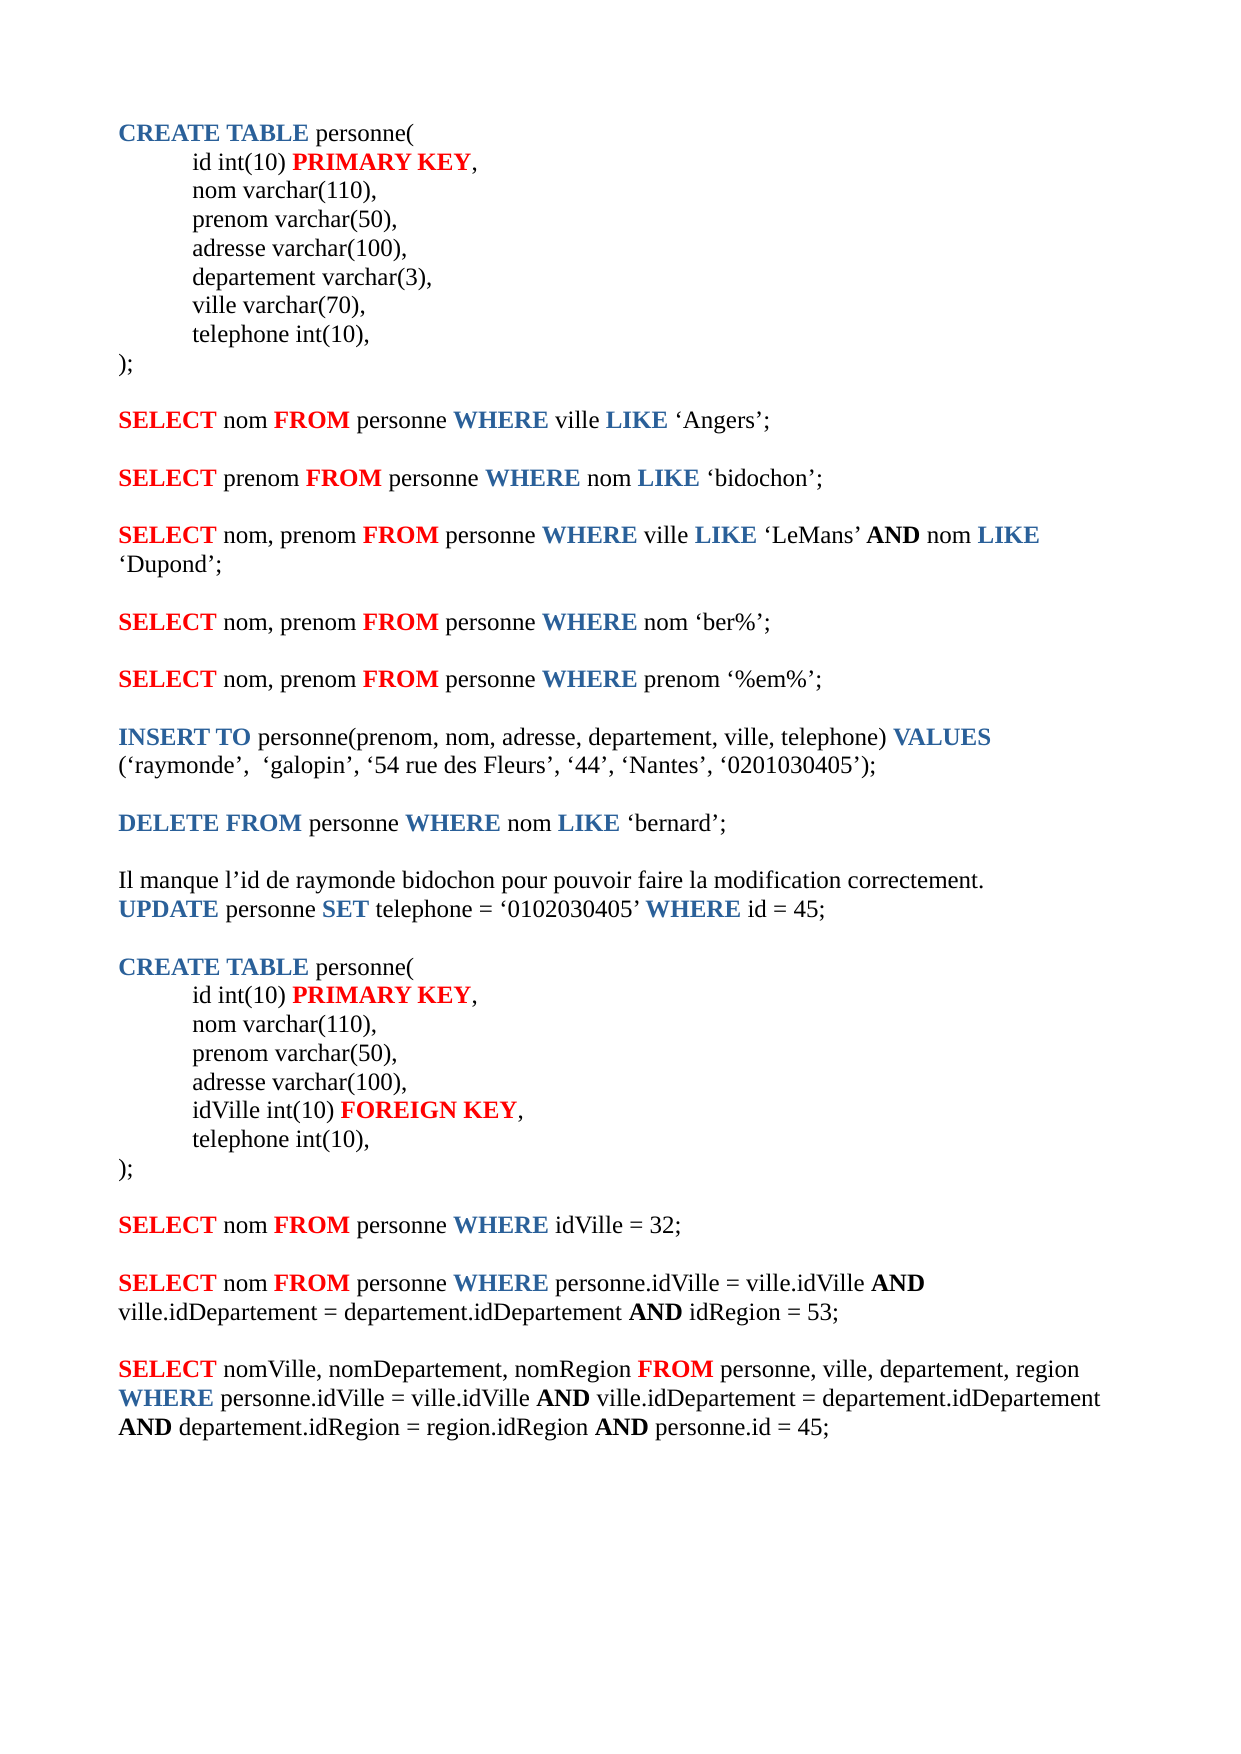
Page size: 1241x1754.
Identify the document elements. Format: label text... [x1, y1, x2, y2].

text SELECT nom, prenom FROM personne WHERE prenom ‘%em%’; [118, 664, 1122, 693]
text UPDATE personne SET telephone = ‘0102030405’ WHERE id = 45; [118, 894, 1122, 923]
text prenom varchar(50), [118, 1038, 1122, 1067]
text id int(10) PRIMARY KEY, [118, 981, 1122, 1009]
text INSERT TO personne(prenom, nom, adresse, departement, ville, telephone) VALUES (‘raymonde’, ‘galopin’, ‘54 rue des Fleurs’, ‘44’, ‘Nantes’, ‘0201030405’); [118, 722, 1122, 779]
text SELECT prenom FROM personne WHERE nom LIKE ‘bidochon’; [118, 463, 1122, 492]
text nom varchar(110), [118, 176, 1122, 204]
text CREATE TABLE personne( [118, 118, 1122, 147]
text idVille int(10) FOREIGN KEY, [118, 1096, 1122, 1124]
text adresse varchar(100), [118, 1067, 1122, 1096]
text SELECT nom FROM personne WHERE personne.idVille = ville.idVille AND ville.idDepartement = departement.idDepartement AND idRegion = 53; [118, 1268, 1122, 1326]
text ); [118, 348, 1122, 377]
text Il manque l’id de raymonde bidochon pour pouvoir faire la modification correctement. [118, 866, 1122, 894]
text SELECT nom FROM personne WHERE idVille = 32; [118, 1211, 1122, 1239]
text SELECT nom, prenom FROM personne WHERE ville LIKE ‘LeMans’ AND nom LIKE ‘Dupond’; [118, 521, 1122, 578]
text CREATE TABLE personne( [118, 952, 1122, 981]
text ville varchar(70), [118, 291, 1122, 319]
text SELECT nomVille, nomDepartement, nomRegion FROM personne, ville, departement, region WHERE personne.idVille = ville.idVille AND ville.idDepartement = departement.idDepartement AND departement.idRegion = region.idRegion AND personne.id = 45; [118, 1354, 1122, 1441]
text adresse varchar(100), [118, 233, 1122, 262]
text SELECT nom, prenom FROM personne WHERE nom ‘ber%’; [118, 607, 1122, 636]
text telephone int(10), [118, 1124, 1122, 1153]
text departement varchar(3), [118, 262, 1122, 291]
text nom varchar(110), [118, 1009, 1122, 1038]
text ); [118, 1153, 1122, 1182]
text telephone int(10), [118, 319, 1122, 348]
text id int(10) PRIMARY KEY, [118, 147, 1122, 176]
text prenom varchar(50), [118, 204, 1122, 233]
text DELETE FROM personne WHERE nom LIKE ‘bernard’; [118, 808, 1122, 837]
text SELECT nom FROM personne WHERE ville LIKE ‘Angers’; [118, 406, 1122, 434]
